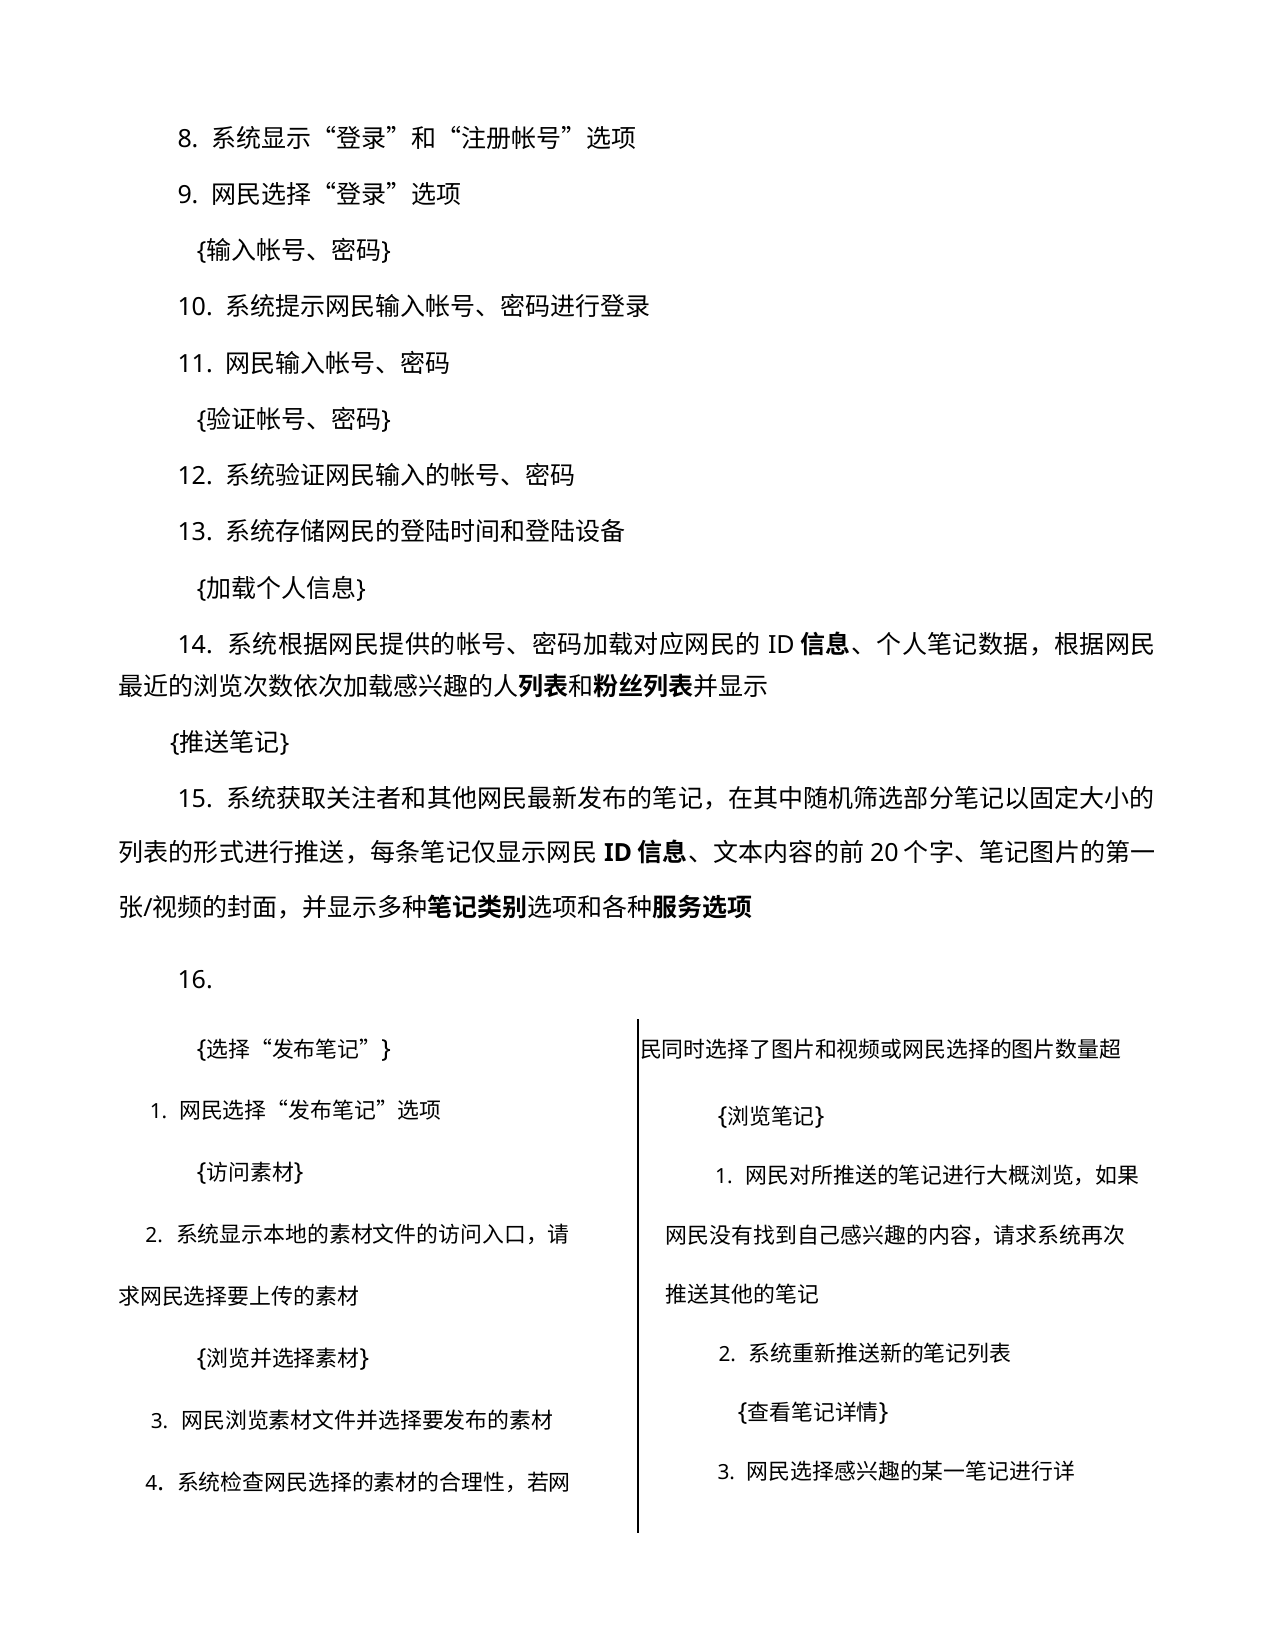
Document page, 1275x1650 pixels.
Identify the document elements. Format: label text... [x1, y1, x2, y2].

text {加载个人信息} [118, 568, 1157, 604]
text {浏览并选择素材} [118, 1328, 635, 1376]
text 15. 系统获取关注者和其他网民最新发布的笔记，在其中随机筛选部分笔记以固定大小的列表的形式进行推送，每条笔记仅显示网民ID信息、文本内容的前20个字、笔记图片的第一张/视频的封面，并显示多种笔记类别选项和各种服务选项 [118, 778, 1157, 923]
text {推送笔记} [118, 722, 1157, 758]
text {选择“发布笔记”} [118, 1019, 635, 1066]
text {查看笔记详情} [640, 1383, 1157, 1430]
text 2. 系统重新推送新的笔记列表 [640, 1324, 1157, 1371]
text 网民没有找到自己感兴趣的内容，请求系统再次 [640, 1205, 1157, 1253]
text 4. 系统检查网民选择的素材的合理性，若网 [118, 1452, 635, 1499]
text 1. 网民对所推送的笔记进行大概浏览，如果 [640, 1146, 1157, 1193]
text 11. 网民输入帐号、密码 [118, 343, 1157, 379]
text 8. 系统显示“登录”和“注册帐号”选项 [118, 118, 1157, 154]
text 10. 系统提示网民输入帐号、密码进行登录 [118, 287, 1157, 323]
text 3. 网民浏览素材文件并选择要发布的素材 [118, 1390, 635, 1438]
text 14. 系统根据网民提供的帐号、密码加载对应网民的ID信息、个人笔记数据，根据网民最近的浏览次数依次加载感兴趣的人列表和粉丝列表并显示 [118, 624, 1157, 702]
text 13. 系统存储网民的登陆时间和登陆设备 [118, 512, 1157, 548]
text 民同时选择了图片和视频或网民选择的图片数量超 [640, 1019, 1157, 1066]
text 9. 网民选择“登录”选项 [118, 174, 1157, 211]
text 推送其他的笔记 [640, 1264, 1157, 1312]
text 2. 系统显示本地的素材文件的访问入口，请 [118, 1205, 635, 1252]
text 1. 网民选择“发布笔记”选项 [118, 1081, 635, 1128]
text 求网民选择要上传的素材 [118, 1267, 635, 1314]
text {浏览笔记} [640, 1087, 1157, 1134]
text 12. 系统验证网民输入的帐号、密码 [118, 456, 1157, 492]
text {访问素材} [118, 1143, 635, 1190]
text 16. [118, 962, 1157, 996]
text 3. 网民选择感兴趣的某一笔记进行详 [640, 1442, 1157, 1489]
text {输入帐号、密码} [118, 231, 1157, 267]
text {验证帐号、密码} [118, 399, 1157, 436]
